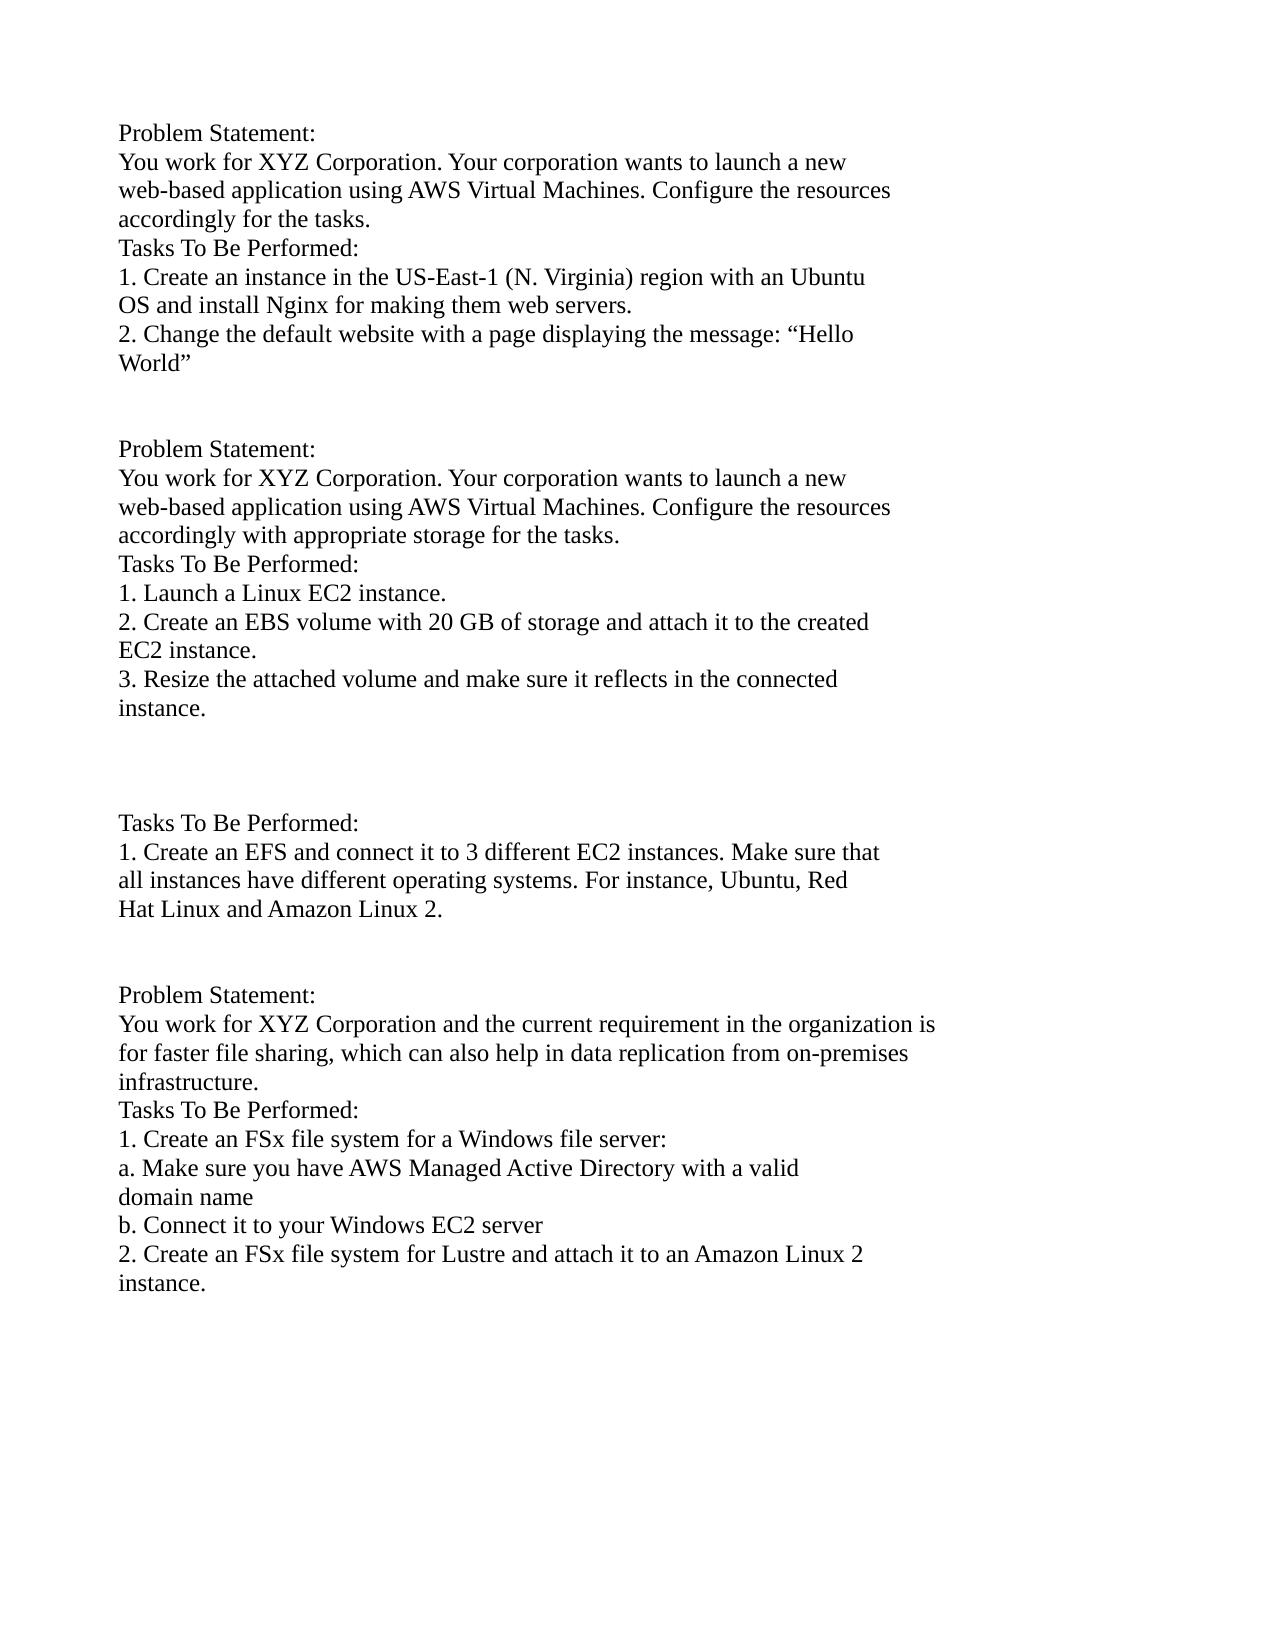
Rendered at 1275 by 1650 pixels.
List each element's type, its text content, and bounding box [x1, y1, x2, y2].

text World” [118, 348, 1157, 377]
text accordingly with appropriate storage for the tasks. [118, 521, 1157, 549]
text 1. Create an instance in the US-East-1 (N. Virginia) region with an Ubuntu [118, 262, 1157, 291]
text 3. Resize the attached volume and make sure it reflects in the connected [118, 664, 1157, 693]
text Tasks To Be Performed: [118, 549, 1157, 578]
text accordingly for the tasks. [118, 204, 1157, 233]
text 1. Launch a Linux EC2 instance. [118, 578, 1157, 607]
text Problem Statement: [118, 118, 1157, 147]
text 2. Change the default website with a page displaying the message: “Hello [118, 319, 1157, 348]
text OS and install Nginx for making them web servers. [118, 291, 1157, 319]
text You work for XYZ Corporation. Your corporation wants to launch a new [118, 147, 1157, 176]
text a. Make sure you have AWS Managed Active Directory with a valid [118, 1153, 1157, 1182]
text Tasks To Be Performed: [118, 1096, 1157, 1124]
text instance. [118, 693, 1157, 722]
text infrastructure. [118, 1067, 1157, 1096]
text Hat Linux and Amazon Linux 2. [118, 894, 1157, 923]
text b. Connect it to your Windows EC2 server [118, 1211, 1157, 1239]
text for faster file sharing, which can also help in data replication from on-premises [118, 1038, 1157, 1067]
text Problem Statement: [118, 981, 1157, 1009]
text web-based application using AWS Virtual Machines. Configure the resources [118, 176, 1157, 204]
text 2. Create an EBS volume with 20 GB of storage and attach it to the created [118, 607, 1157, 636]
text Tasks To Be Performed: [118, 808, 1157, 837]
text instance. [118, 1268, 1157, 1297]
text EC2 instance. [118, 636, 1157, 664]
text Tasks To Be Performed: [118, 233, 1157, 262]
text 1. Create an FSx file system for a Windows file server: [118, 1124, 1157, 1153]
text 1. Create an EFS and connect it to 3 different EC2 instances. Make sure that [118, 837, 1157, 866]
text You work for XYZ Corporation and the current requirement in the organization is [118, 1009, 1157, 1038]
text 2. Create an FSx file system for Lustre and attach it to an Amazon Linux 2 [118, 1239, 1157, 1268]
text domain name [118, 1182, 1157, 1211]
text all instances have different operating systems. For instance, Ubuntu, Red [118, 866, 1157, 894]
text web-based application using AWS Virtual Machines. Configure the resources [118, 492, 1157, 521]
text You work for XYZ Corporation. Your corporation wants to launch a new [118, 463, 1157, 492]
text Problem Statement: [118, 434, 1157, 463]
